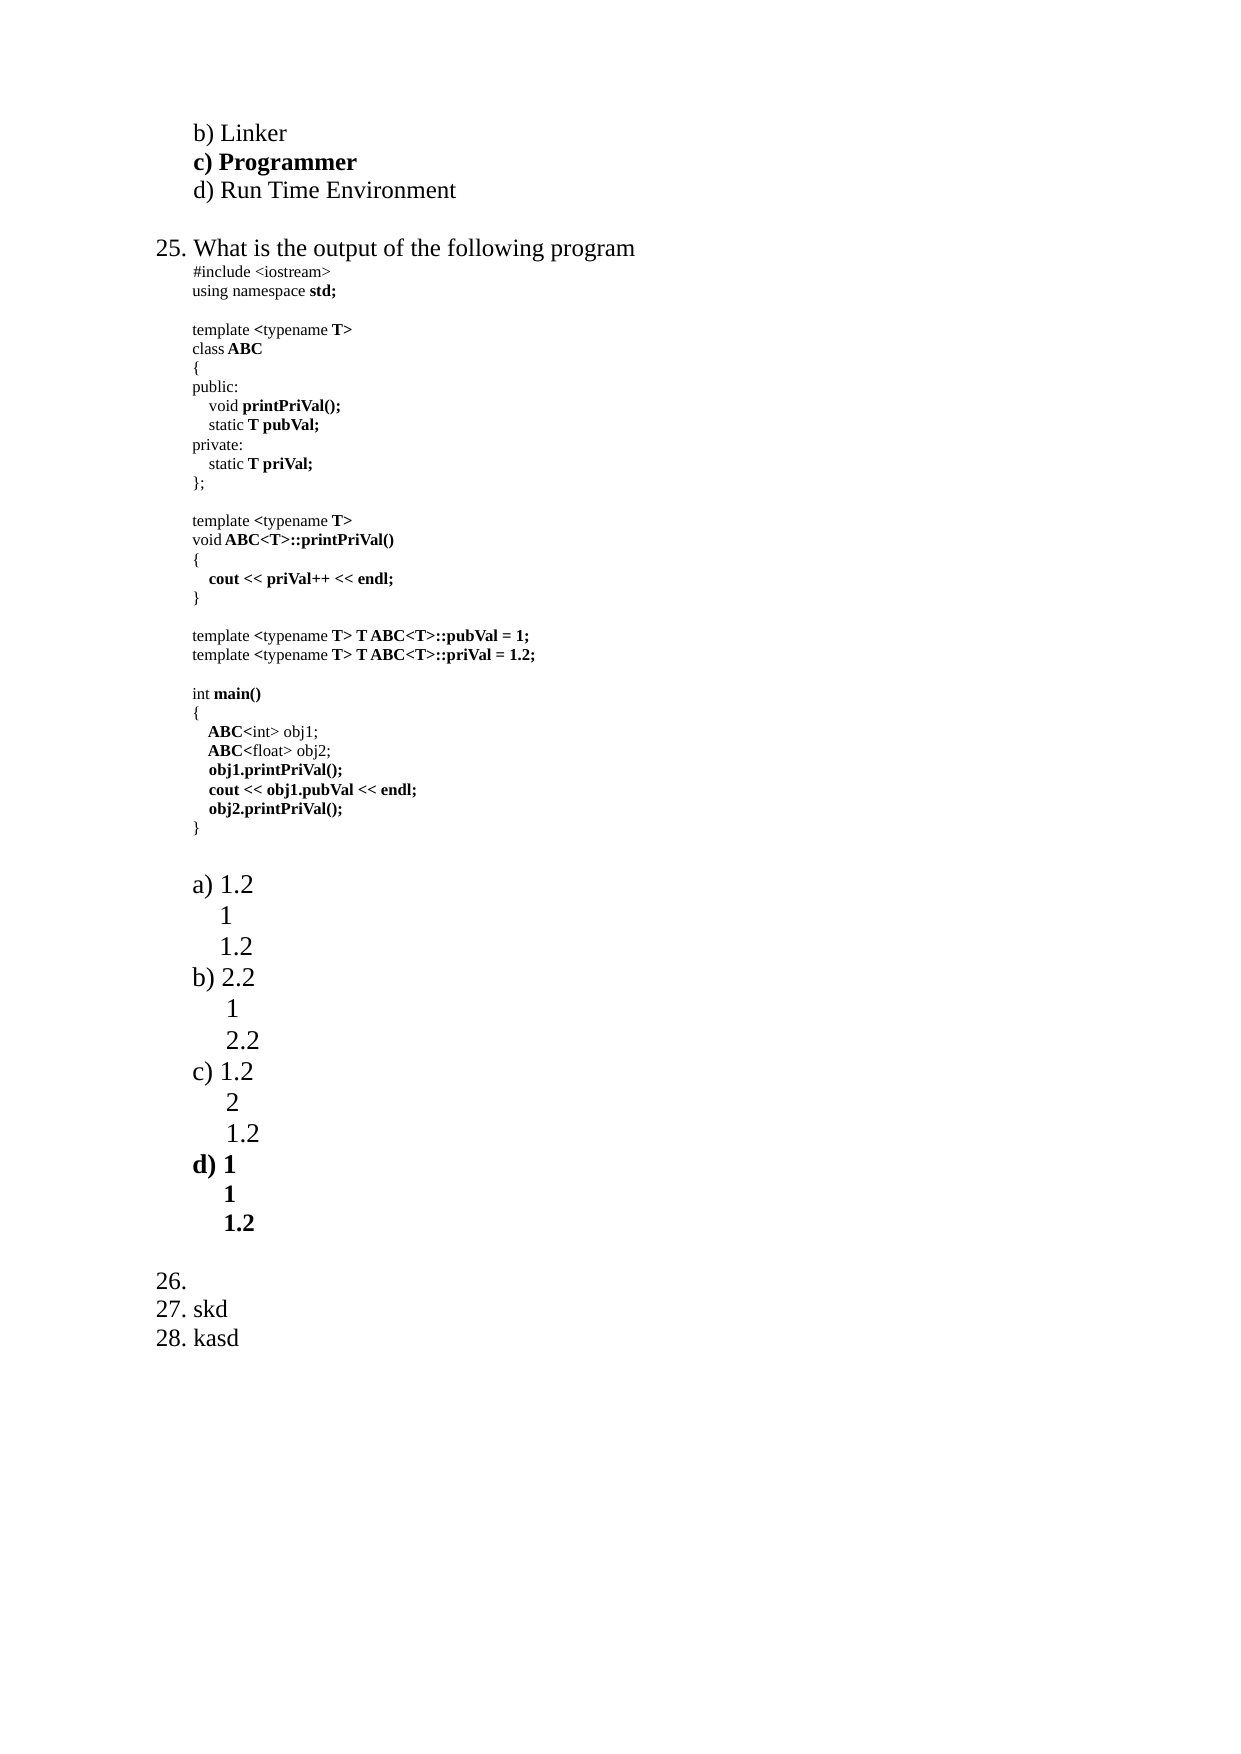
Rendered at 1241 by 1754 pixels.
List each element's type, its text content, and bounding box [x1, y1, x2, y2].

text using namespace std; [118, 281, 1122, 300]
text cout << priVal++ << endl; [118, 568, 1122, 588]
list #include <iostream> [156, 262, 1122, 281]
text template <typename T> [118, 319, 1122, 338]
list skd [156, 1294, 1122, 1323]
text 1.2 [118, 1208, 1122, 1237]
text 1 [118, 993, 1122, 1024]
text } [118, 588, 1122, 607]
list c) Programmer [156, 147, 1122, 176]
text void printPriVal(); [118, 396, 1122, 415]
text void ABC<T>::printPriVal() [118, 530, 1122, 549]
text template <typename T> T ABC<T>::priVal = 1.2; [118, 645, 1122, 664]
text ABC<int> obj1; [118, 722, 1122, 741]
text 1.2 [118, 1117, 1122, 1148]
text int main() [118, 683, 1122, 703]
text 2 [118, 1086, 1122, 1117]
text b) 2.2 [118, 961, 1122, 993]
text class ABC [118, 338, 1122, 358]
text public: [118, 377, 1122, 396]
text } [118, 818, 1122, 837]
text 1.2 [118, 930, 1122, 961]
text { [118, 358, 1122, 377]
list What is the output of the following program [156, 233, 1122, 262]
text { [118, 549, 1122, 568]
text cout << obj1.pubVal << endl; [118, 779, 1122, 798]
text 2.2 [118, 1024, 1122, 1055]
text { [118, 703, 1122, 722]
text d) 1 1 [118, 1148, 1122, 1208]
text static T priVal; [118, 453, 1122, 473]
text c) 1.2 [118, 1055, 1122, 1086]
text 1 [118, 899, 1122, 930]
list d) Run Time Environment [156, 176, 1122, 204]
list b) Linker [156, 118, 1122, 147]
text template <typename T> [118, 511, 1122, 530]
text template <typename T> T ABC<T>::pubVal = 1; [118, 626, 1122, 645]
list kasd [156, 1323, 1122, 1352]
text ABC<float> obj2; [118, 741, 1122, 760]
text obj1.printPriVal(); [118, 760, 1122, 779]
text private: [118, 434, 1122, 453]
text }; [118, 473, 1122, 492]
text a) 1.2 [118, 868, 1122, 899]
text obj2.printPriVal(); [118, 798, 1122, 818]
text static T pubVal; [118, 415, 1122, 434]
